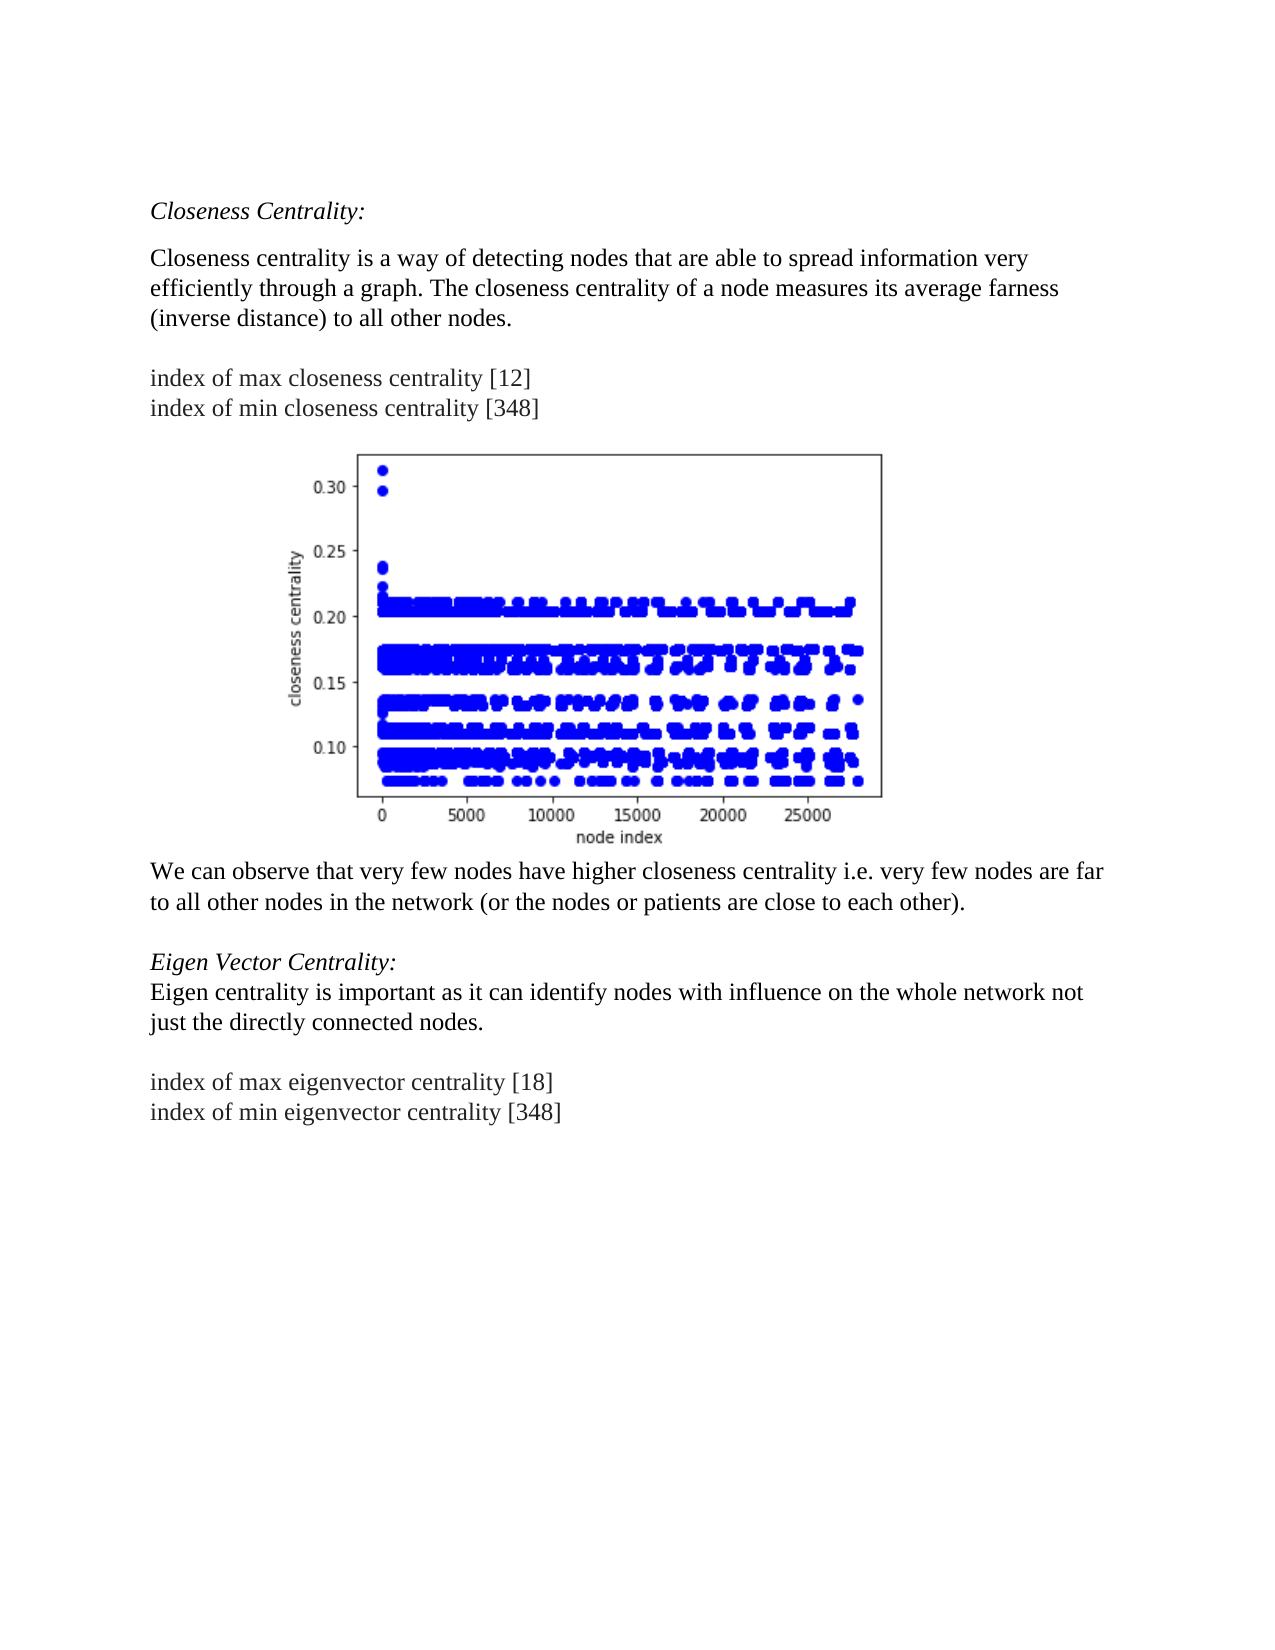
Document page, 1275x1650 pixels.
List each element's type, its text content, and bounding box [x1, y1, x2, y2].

text index of min closeness centrality [348] [150, 393, 1125, 422]
text Eigen Vector Centrality: [150, 947, 1125, 976]
text index of max closeness centrality [12] [150, 363, 1125, 392]
text Closeness Centrality: [150, 196, 1125, 225]
text Eigen centrality is important as it can identify nodes with influence on the whole network not just the directly connected nodes. [150, 977, 1125, 1036]
text We can observe that very few nodes have higher closeness centrality i.e. very few nodes are far to all other nodes in the network (or the nodes or patients are close to each other). [150, 856, 1125, 915]
text index of max eigenvector centrality [18] [150, 1067, 1125, 1096]
text index of min eigenvector centrality [348] [150, 1097, 1125, 1126]
text Closeness centrality is a way of detecting nodes that are able to spread information very efficiently through a graph. The closeness centrality of a node measures its average farness (inverse distance) to all other nodes. [150, 243, 1125, 332]
